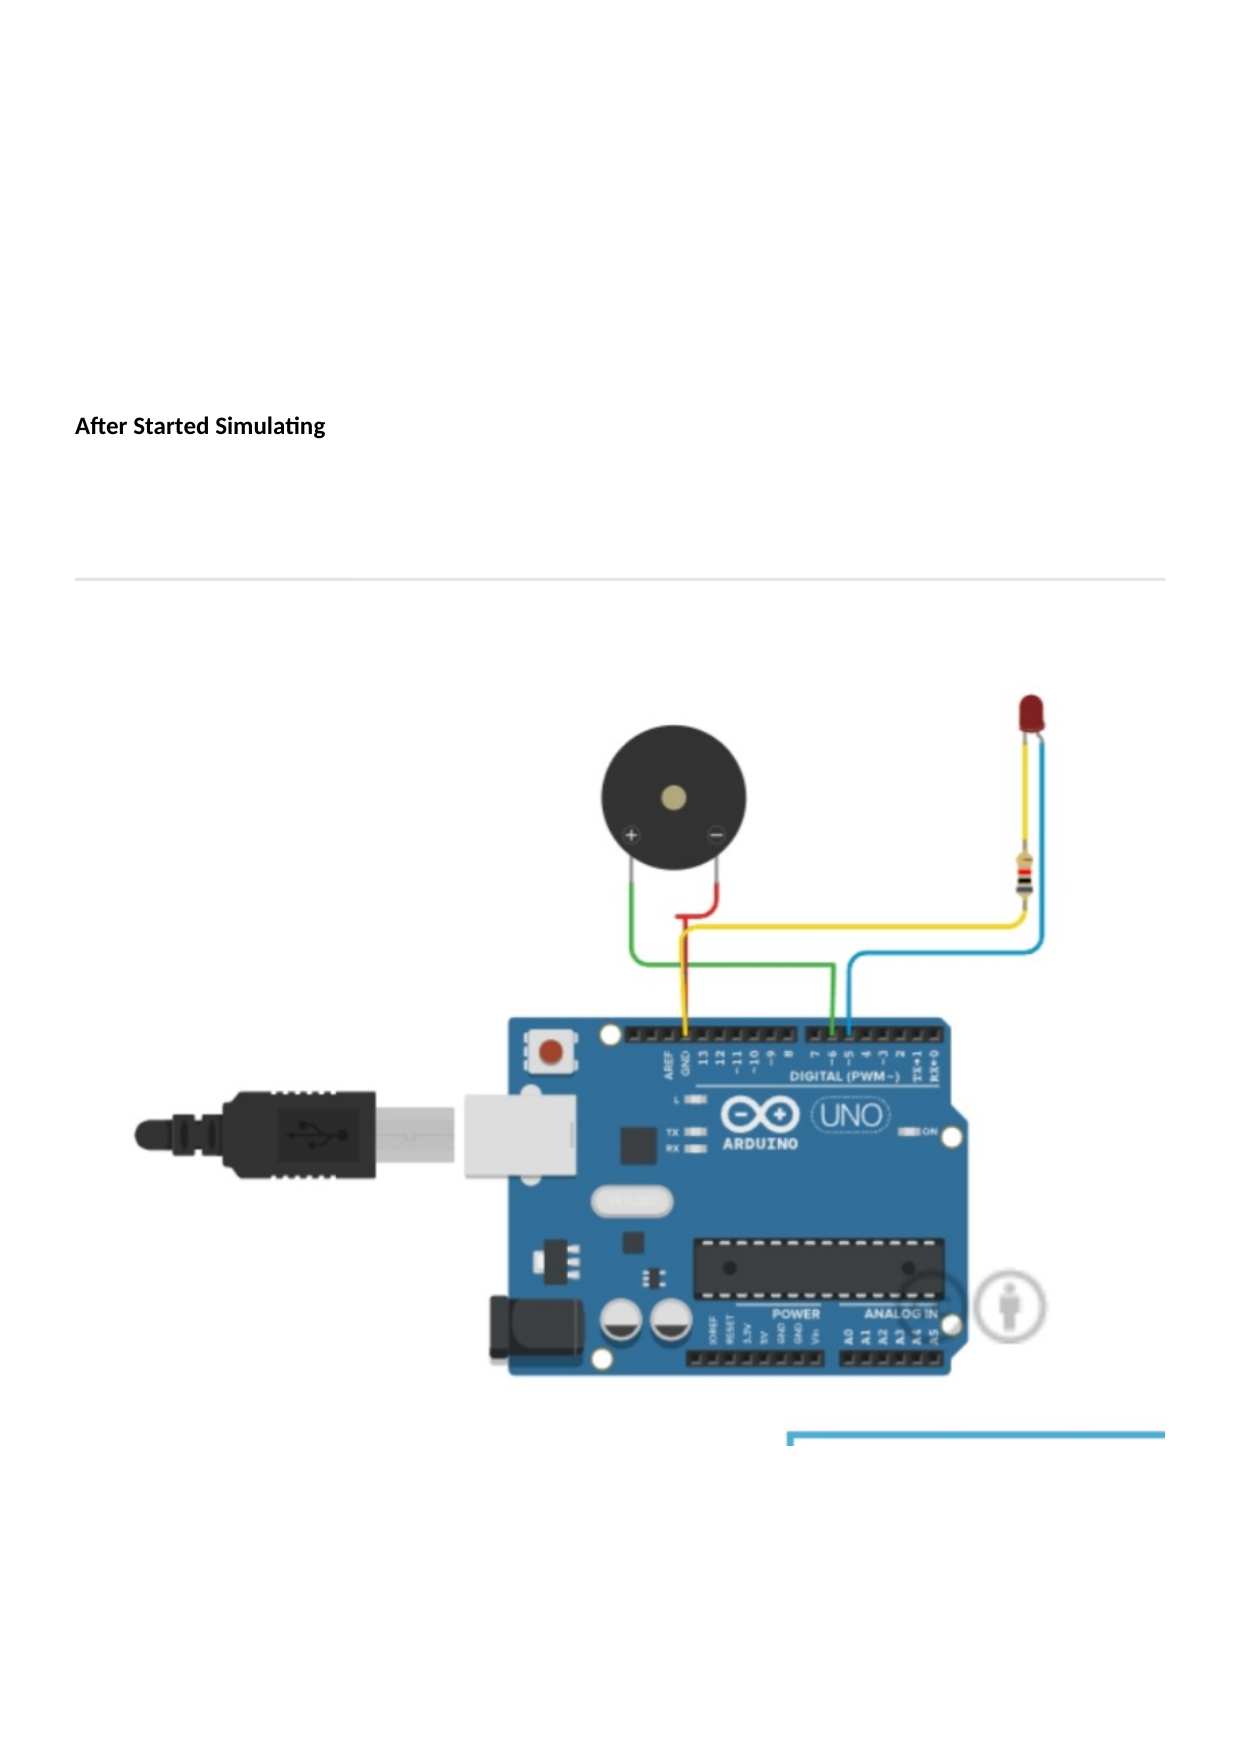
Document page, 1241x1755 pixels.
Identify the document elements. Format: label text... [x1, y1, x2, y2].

text After Started Simulating [75, 410, 1165, 441]
